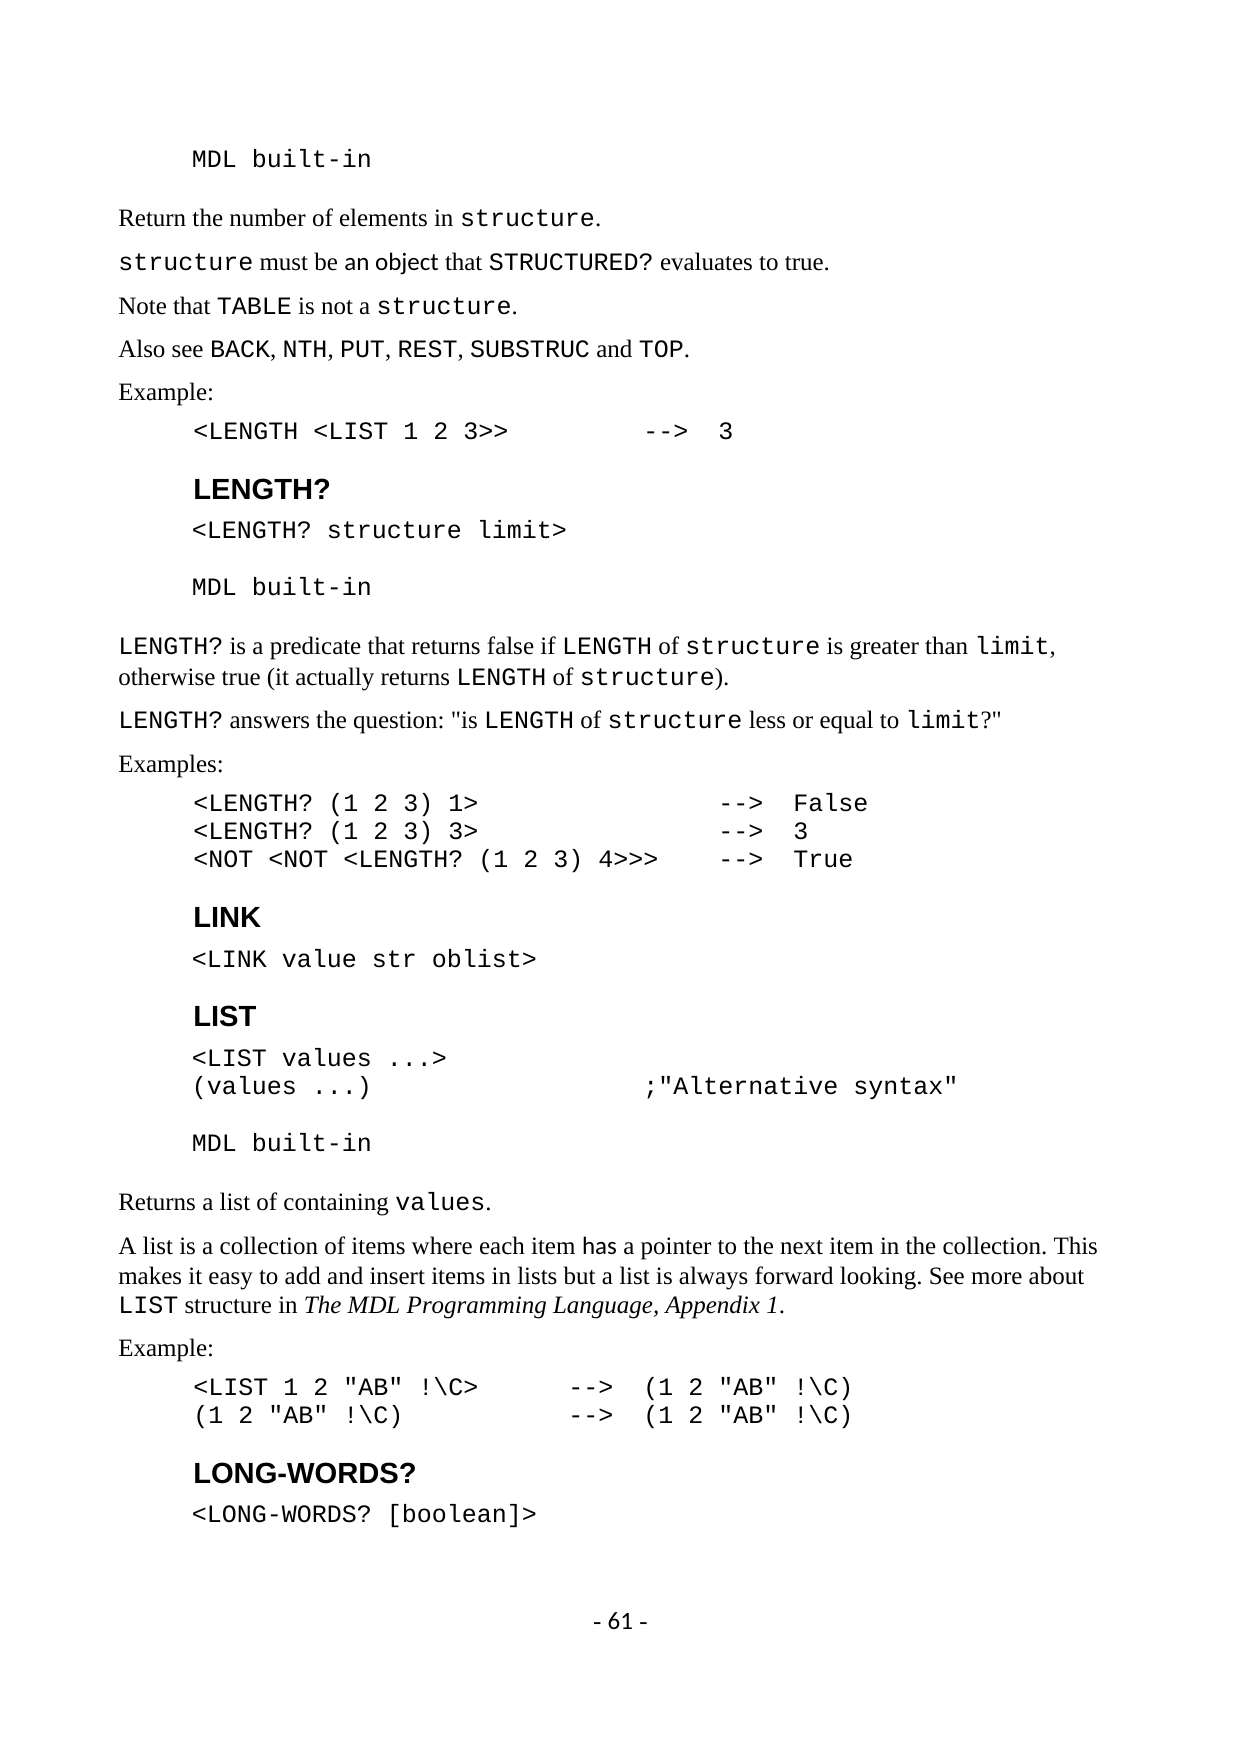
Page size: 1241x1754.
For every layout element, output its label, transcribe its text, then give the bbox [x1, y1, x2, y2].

text LENGTH? is a predicate that returns false if LENGTH of structure is greater than limit, otherwise true (it actually returns LENGTH of structure). [118, 631, 1122, 693]
subtitle LONG-WORDS? [118, 1456, 1122, 1489]
text <LIST 1 2 "AB" !\C> --> (1 2 "AB" !\C) (1 2 "AB" !\C) --> (1 2 "AB" !\C) [118, 1374, 1122, 1431]
text LENGTH? answers the question: "is LENGTH of structure less or equal to limit?" [118, 706, 1122, 736]
text <LENGTH <LIST 1 2 3>> --> 3 [118, 419, 1122, 447]
text Example: [118, 1333, 1122, 1362]
subtitle LENGTH? [118, 472, 1122, 506]
text MDL built-in [192, 1131, 1122, 1159]
text <LONG-WORDS? [boolean]> [192, 1502, 1122, 1530]
text <LENGTH? structure limit> [192, 518, 1122, 546]
text Return the number of elements in structure. [118, 203, 1122, 234]
text Example: [118, 377, 1122, 406]
text A list is a collection of items where each item has a pointer to the next item in the collection. This makes it easy to add and insert items in lists but a list is always forward looking. See more about LIST structure in The MDL Programming Language, Appendix 1. [118, 1231, 1122, 1321]
text <LINK value str oblist> [192, 946, 1122, 974]
text Also see BACK, NTH, PUT, REST, SUBSTRUC and TOP. [118, 334, 1122, 365]
text Note that TABLE is not a structure. [118, 291, 1122, 322]
text <LIST values ...> (values ...) ;"Alternative syntax" [192, 1046, 1122, 1102]
subtitle LIST [118, 999, 1122, 1033]
text structure must be an object that STRUCTURED? evaluates to true. [118, 246, 1122, 278]
subtitle LINK [118, 900, 1122, 934]
text MDL built-in [192, 146, 1122, 175]
text Examples: [118, 749, 1122, 778]
text <LENGTH? (1 2 3) 1> --> False <LENGTH? (1 2 3) 3> --> 3 <NOT <NOT <LENGTH? (1 2 3) 4>>> --> True [118, 790, 1122, 875]
text Returns a list of containing values. [118, 1187, 1122, 1218]
text MDL built-in [192, 575, 1122, 603]
